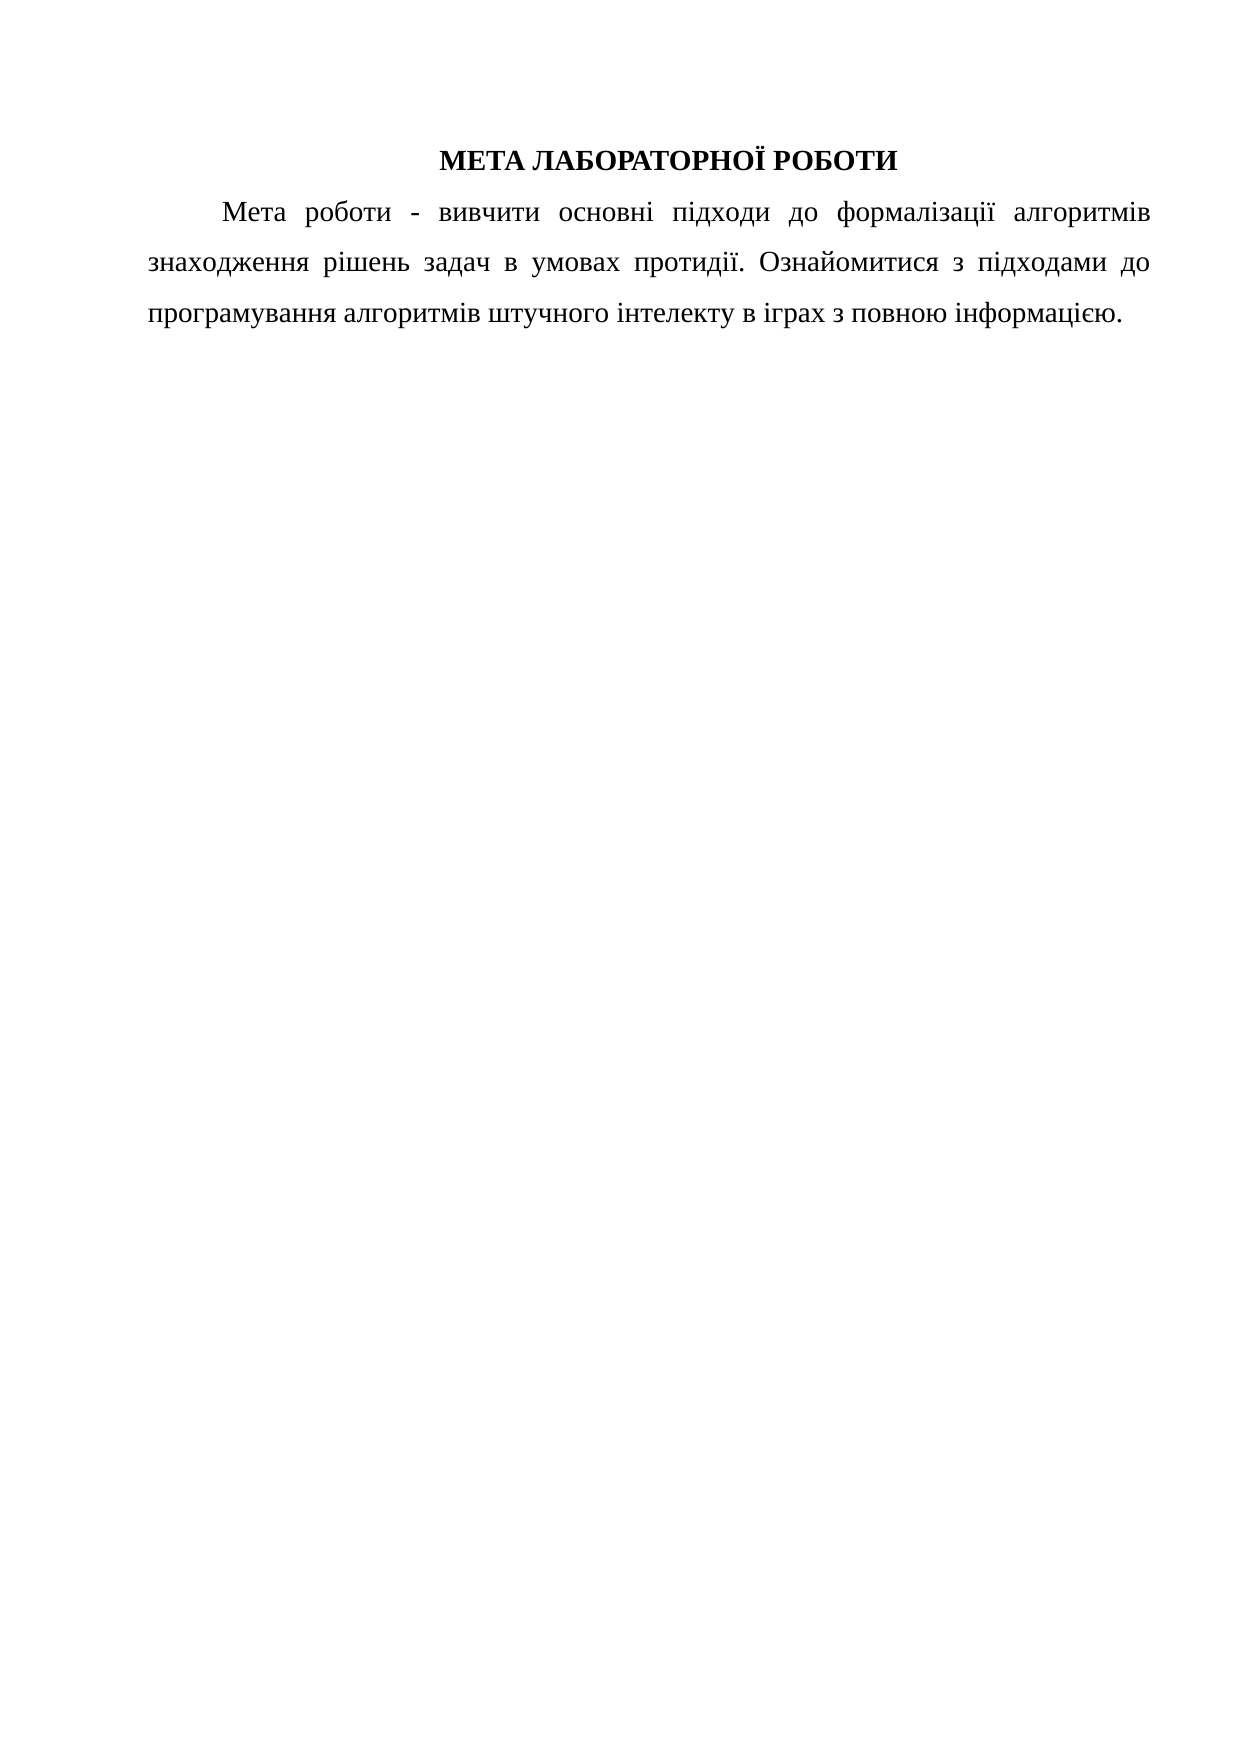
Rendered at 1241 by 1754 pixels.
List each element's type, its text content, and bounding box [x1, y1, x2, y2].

text Мета роботи - вивчити основні підходи до формалізації алгоритмів знаходження рішень задач в умовах протидії. Ознайомитися з підходами до програмування алгоритмів штучного інтелекту в іграх з повною інформацією. [148, 194, 1152, 328]
subtitle Мета лабораторної роботи [148, 143, 1152, 177]
